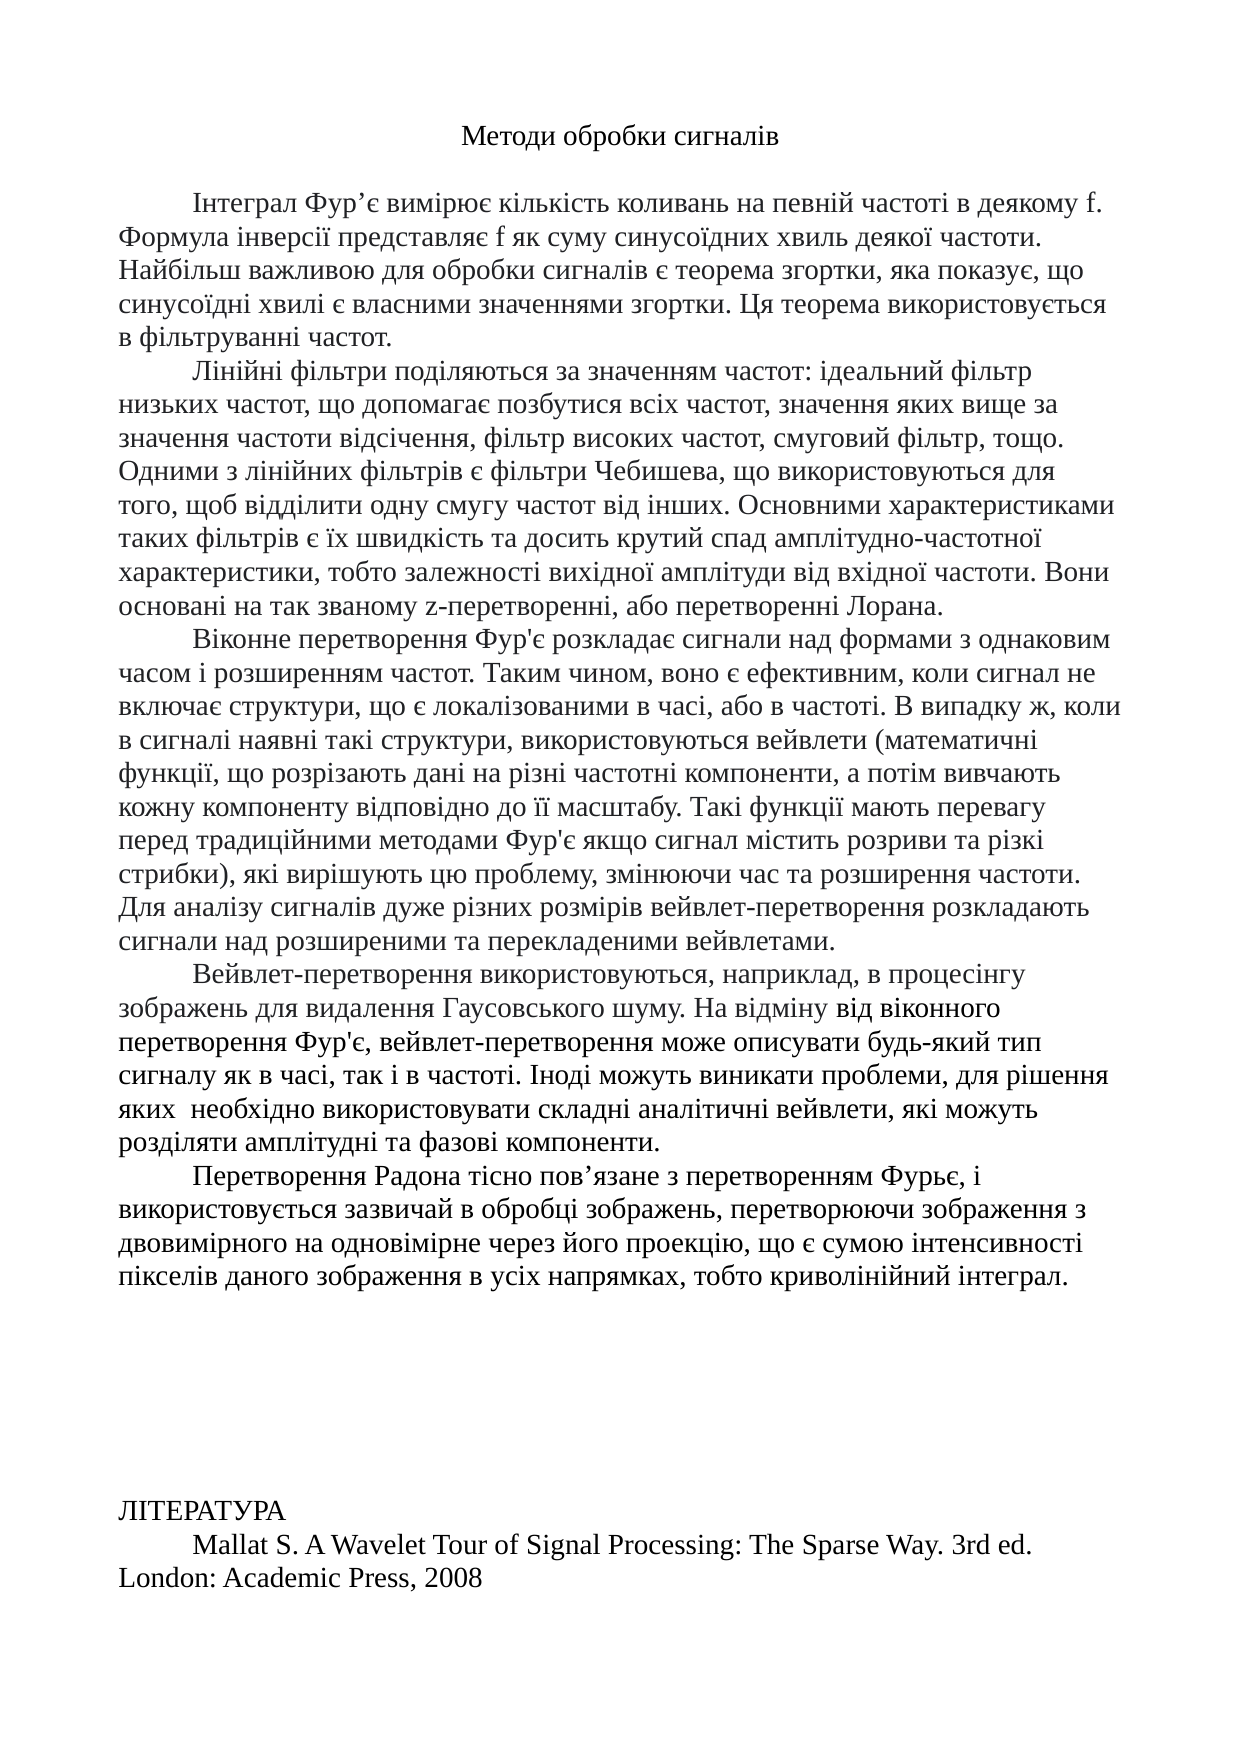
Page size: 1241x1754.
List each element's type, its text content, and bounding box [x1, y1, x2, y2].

text Інтеграл Фур’є вимірює кількість коливань на певній частоті в деякому f. Формула інверсії представляє f як суму синусоїдних хвиль деякої частоти. Найбільш важливою для обробки сигналів є теорема згортки, яка показує, що синусоїдні хвилі є власними значеннями згортки. Ця теорема використовується в фільтруванні частот. [118, 185, 1122, 353]
text ЛІТЕРАТУРА [118, 1493, 1122, 1527]
text Вейвлет-перетворення використовуються, наприклад, в процесінгу зображень для видалення Гаусовського шуму. На відміну від віконного перетворення Фур'є, вейвлет-перетворення може описувати будь-який тип сигналу як в часі, так і в частоті. Іноді можуть виникати проблеми, для рішення яких необхідно використовувати складні аналітичні вейвлети, які можуть розділяти амплітудні та фазові компоненти. [118, 957, 1122, 1158]
text Віконне перетворення Фур'є розкладає сигнали над формами з однаковим часом і розширенням частот. Таким чином, воно є ефективним, коли сигнал не включає структури, що є локалізованими в часі, або в частоті. В випадку ж, коли в сигналі наявні такі структури, використовуються вейвлети (математичні функції, що розрізають дані на різні частотні компоненти, а потім вивчають кожну компоненту відповідно до її масштабу. Такі функції мають перевагу перед традиційними методами Фур'є якщо сигнал містить розриви та різкі стрибки), які вирішують цю проблему, змінюючи час та розширення частоти. Для аналізу сигналів дуже різних розмірів вейвлет-перетворення розкладають сигнали над розширеними та перекладеними вейвлетами. [118, 621, 1122, 957]
text Перетворення Радона тісно пов’язане з перетворенням Фурьє, і використовується зазвичай в обробці зображень, перетворюючи зображення з двовимірного на одновімірне через його проекцію, що є сумою інтенсивності пікселів даного зображення в усіх напрямках, тобто криволінійний інтеграл. [118, 1158, 1122, 1292]
text Лінійні фільтри поділяються за значенням частот: ідеальний фільтр низьких частот, що допомагає позбутися всіх частот, значення яких вище за значення частоти відсічення, фільтр високих частот, смуговий фільтр, тощо. Одними з лінійних фільтрів є фільтри Чебишева, що використовуються для того, щоб відділити одну смугу частот від інших. Основними характеристиками таких фільтрів є їх швидкість та досить крутий спад амплітудно-частотної характеристики, тобто залежності вихідної амплітуди від вхідної частоти. Вони основані на так званому z-перетворенні, або перетворенні Лорана. [118, 353, 1122, 621]
text Mallat S. A Wavelet Tour of Signal Processing: The Sparse Way. 3rd ed. London: Academic Press, 2008 [118, 1527, 1122, 1594]
text Методи обробки сигналів [118, 118, 1122, 152]
